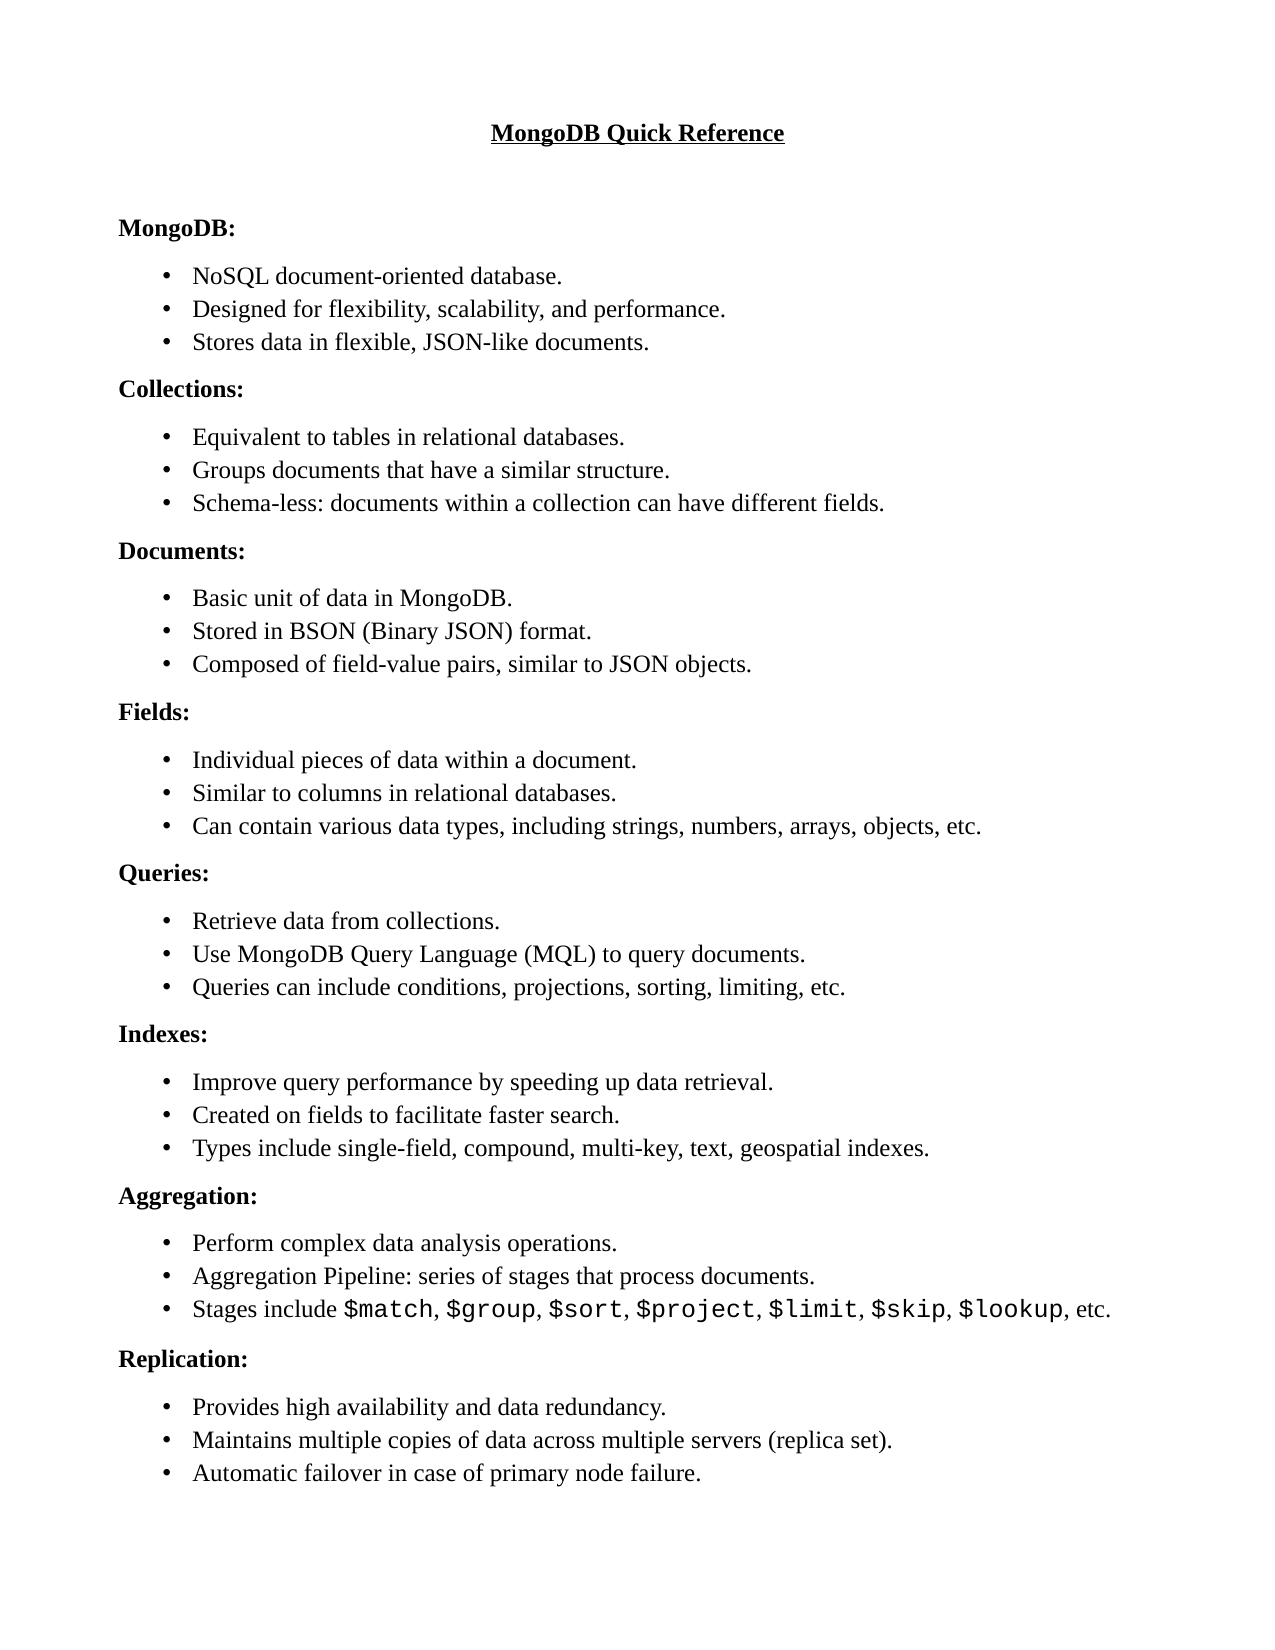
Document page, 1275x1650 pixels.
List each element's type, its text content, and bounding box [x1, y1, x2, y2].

list Types include single-field, compound, multi-key, text, geospatial indexes. [162, 1133, 1157, 1162]
list Improve query performance by speeding up data retrieval. [162, 1067, 1157, 1096]
list Perform complex data analysis operations. [162, 1228, 1157, 1257]
list Similar to columns in relational databases. [162, 778, 1157, 806]
text Aggregation: [118, 1181, 1157, 1209]
list Equivalent to tables in relational databases. [162, 422, 1157, 451]
list Aggregation Pipeline: series of stages that process documents. [162, 1261, 1157, 1290]
list Individual pieces of data within a document. [162, 745, 1157, 773]
list Automatic failover in case of primary node failure. [162, 1458, 1157, 1487]
list Queries can include conditions, projections, sorting, limiting, etc. [162, 972, 1157, 1001]
list Schema-less: documents within a collection can have different fields. [162, 488, 1157, 517]
list Stores data in flexible, JSON-like documents. [162, 327, 1157, 356]
list Designed for flexibility, scalability, and performance. [162, 294, 1157, 323]
text MongoDB: [118, 213, 1157, 242]
list NoSQL document-oriented database. [162, 261, 1157, 290]
list Maintains multiple copies of data across multiple servers (replica set). [162, 1425, 1157, 1454]
text MongoDB Quick Reference [118, 118, 1157, 147]
list Groups documents that have a similar structure. [162, 455, 1157, 484]
text Fields: [118, 697, 1157, 726]
text Indexes: [118, 1019, 1157, 1048]
list Created on fields to facilitate faster search. [162, 1100, 1157, 1129]
list Stored in BSON (Binary JSON) format. [162, 616, 1157, 645]
list Provides high availability and data redundancy. [162, 1392, 1157, 1421]
text Replication: [118, 1344, 1157, 1373]
text Queries: [118, 858, 1157, 887]
text Collections: [118, 374, 1157, 403]
list Basic unit of data in MongoDB. [162, 583, 1157, 612]
list Composed of field-value pairs, similar to JSON objects. [162, 649, 1157, 678]
list Retrieve data from collections. [162, 906, 1157, 935]
list Can contain various data types, including strings, numbers, arrays, objects, etc. [162, 811, 1157, 839]
text Documents: [118, 536, 1157, 564]
list Use MongoDB Query Language (MQL) to query documents. [162, 939, 1157, 968]
list Stages include $match, $group, $sort, $project, $limit, $skip, $lookup, etc. [162, 1294, 1157, 1325]
